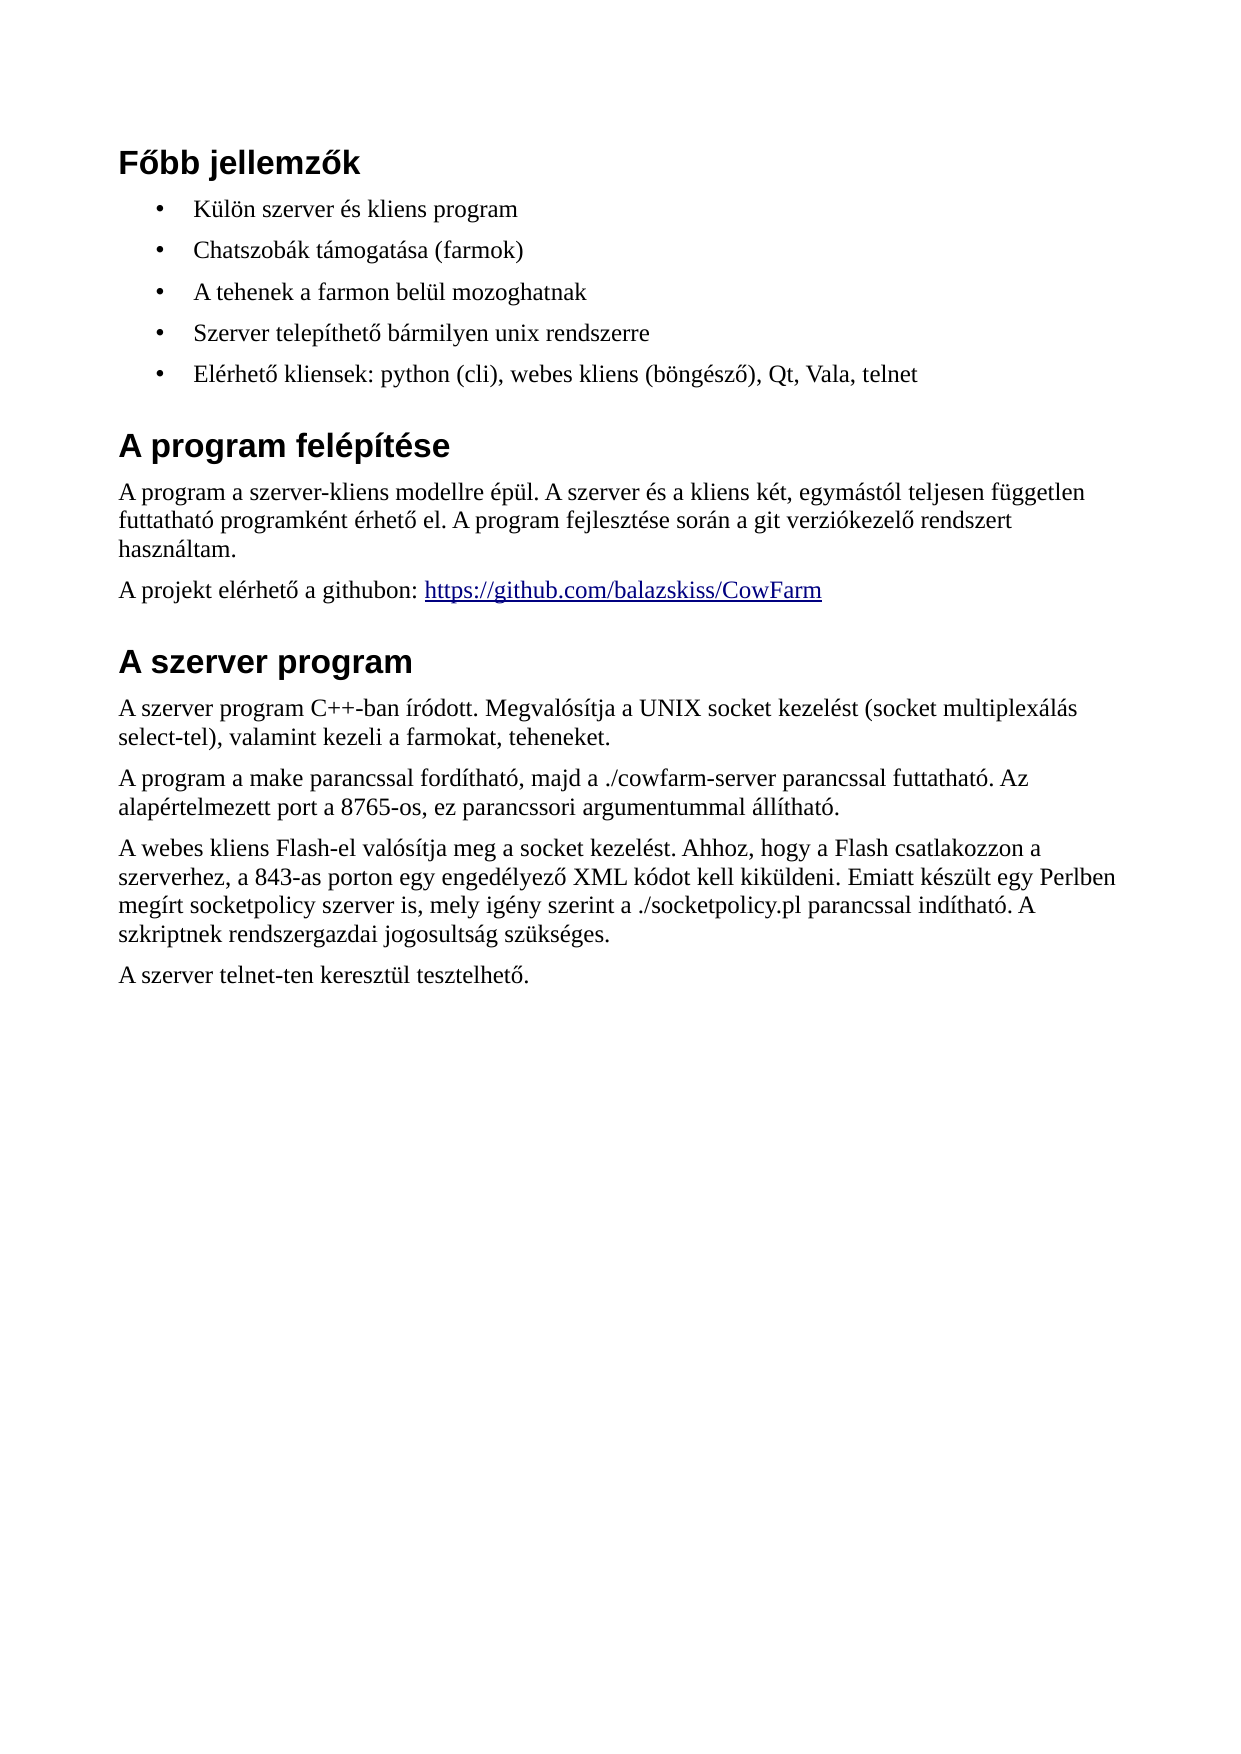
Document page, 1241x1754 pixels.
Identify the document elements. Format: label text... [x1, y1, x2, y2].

subtitle A program felépítése [118, 426, 1122, 464]
list Chatszobák támogatása (farmok) [156, 236, 1122, 264]
list A tehenek a farmon belül mozoghatnak [156, 277, 1122, 306]
subtitle A szerver program [118, 642, 1122, 680]
text A webes kliens Flash-el valósítja meg a socket kezelést. Ahhoz, hogy a Flash csatlakozzon a szerverhez, a 843-as porton egy engedélyező XML kódot kell kiküldeni. Emiatt készült egy Perlben megírt socketpolicy szerver is, mely igény szerint a ./socketpolicy.pl parancssal indítható. A szkriptnek rendszergazdai jogosultság szükséges. [118, 833, 1122, 948]
text A szerver telnet-ten keresztül tesztelhető. [118, 960, 1122, 989]
text A program a make parancssal fordítható, majd a ./cowfarm-server parancssal futtatható. Az alapértelmezett port a 8765-os, ez parancssori argumentummal állítható. [118, 763, 1122, 820]
list Elérhető kliensek: python (cli), webes kliens (böngésző), Qt, Vala, telnet [156, 359, 1122, 388]
text A szerver program C++-ban íródott. Megvalósítja a UNIX socket kezelést (socket multiplexálás select-tel), valamint kezeli a farmokat, teheneket. [118, 693, 1122, 750]
text A program a szerver-kliens modellre épül. A szerver és a kliens két, egymástól teljesen független futtatható programként érhető el. A program fejlesztése során a git verziókezelő rendszert használtam. [118, 477, 1122, 563]
text A projekt elérhető a githubon: https://github.com/balazskiss/CowFarm [118, 575, 1122, 604]
list Külön szerver és kliens program [156, 194, 1122, 223]
list Szerver telepíthető bármilyen unix rendszerre [156, 318, 1122, 347]
subtitle Főbb jellemzők [118, 143, 1122, 182]
